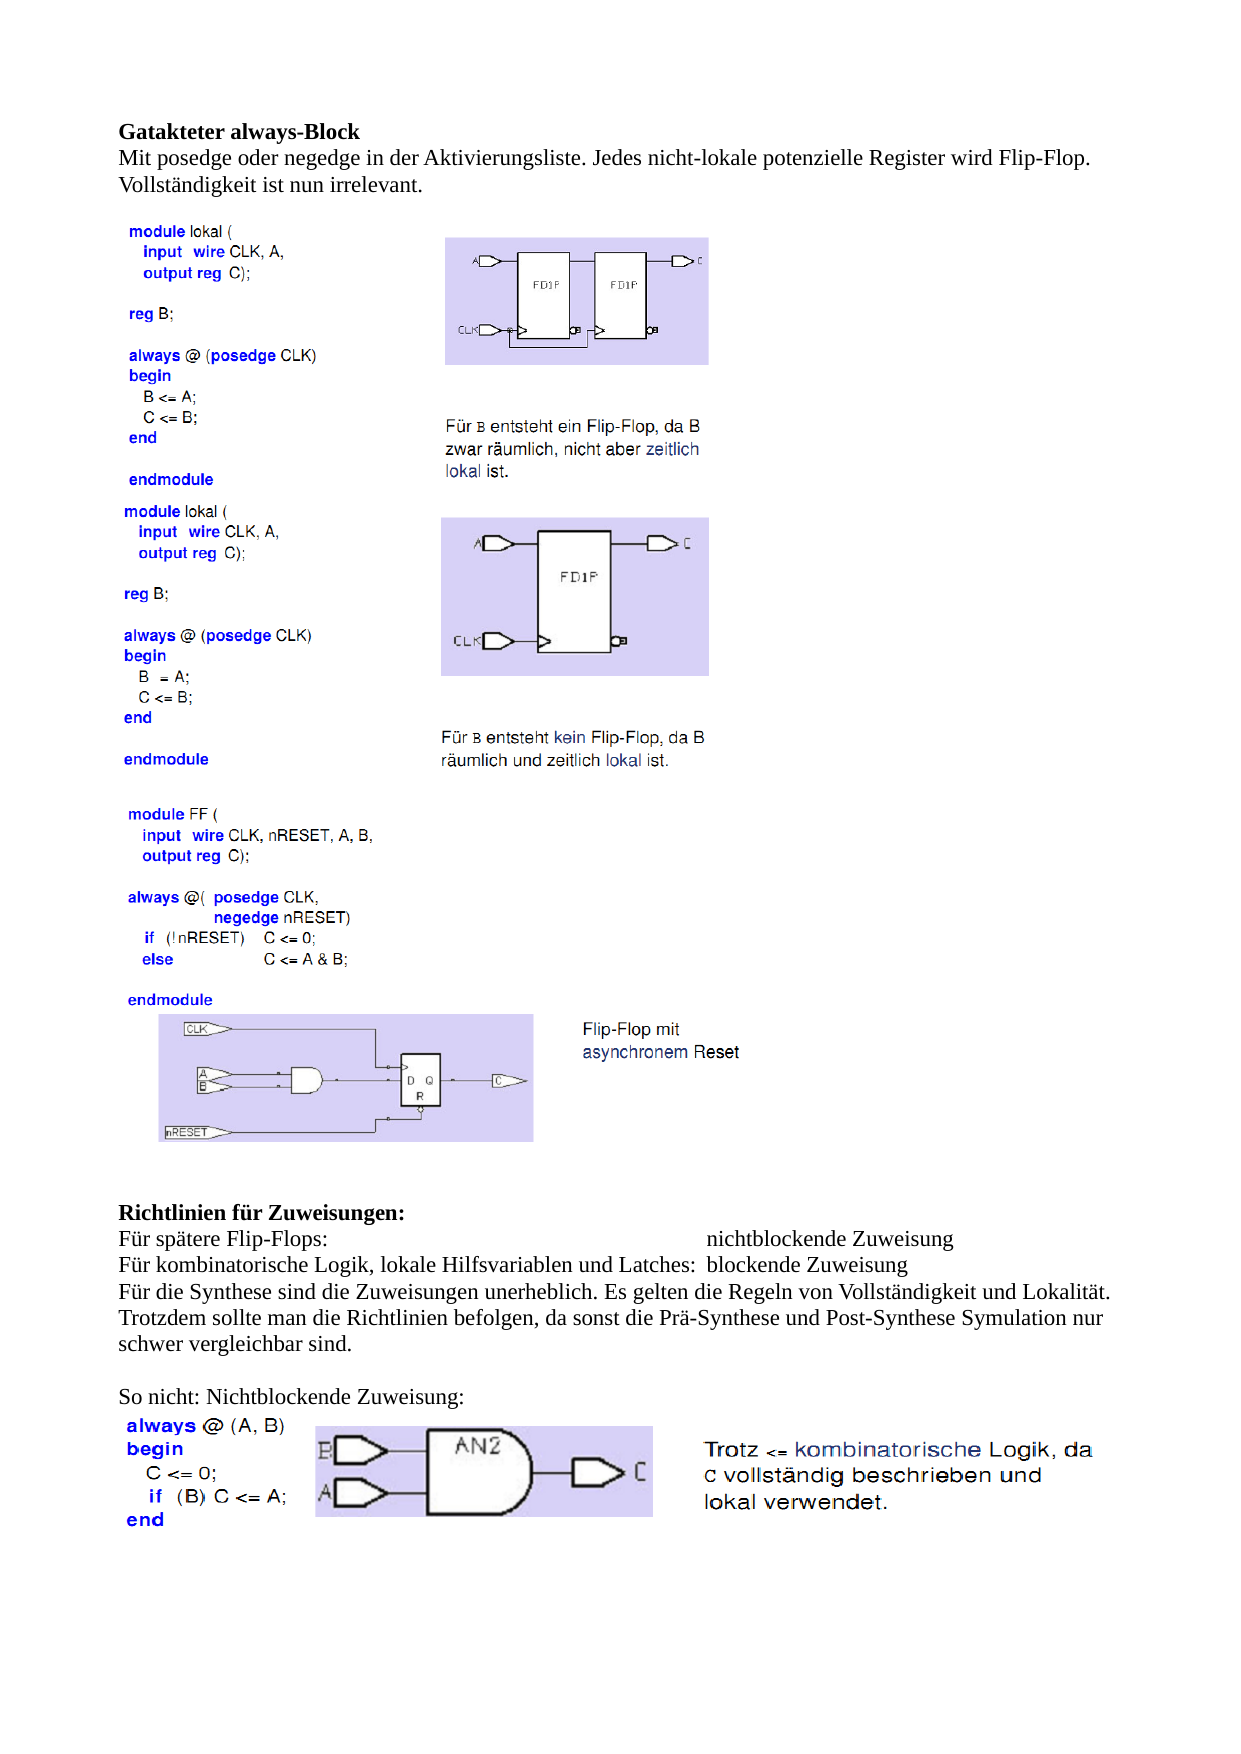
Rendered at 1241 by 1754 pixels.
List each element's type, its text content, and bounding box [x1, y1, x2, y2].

picture [122, 223, 709, 489]
text Mit posedge oder negedge in der Aktivierungsliste. Jedes nicht-lokale potenzielle Register wird Flip-Flop. [118, 144, 1122, 171]
text Für die Synthese sind die Zuweisungen unerheblich. Es gelten die Regeln von Vollständigkeit und Lokalität. Trotzdem sollte man die Richtlinien befolgen, da sonst die Prä-Synthese und Post-Synthese Symulation nur schwer vergleichbar sind. [118, 1278, 1122, 1357]
picture [315, 1426, 653, 1517]
text Richtlinien für Zuweisungen: [118, 1199, 1122, 1225]
picture [696, 1435, 1099, 1512]
text Gatakteter always-Block [118, 118, 1122, 144]
picture [121, 503, 713, 772]
text So nicht: Nichtblockende Zuweisung: [118, 1383, 1122, 1409]
text Vollständigkeit ist nun irrelevant. [118, 171, 1122, 197]
picture [122, 1417, 287, 1528]
picture [123, 806, 742, 1142]
text Für kombinatorische Logik, lokale Hilfsvariablen und Latches: blockende Zuweisung [118, 1251, 1122, 1278]
text Für spätere Flip-Flops: nichtblockende Zuweisung [118, 1225, 1122, 1251]
